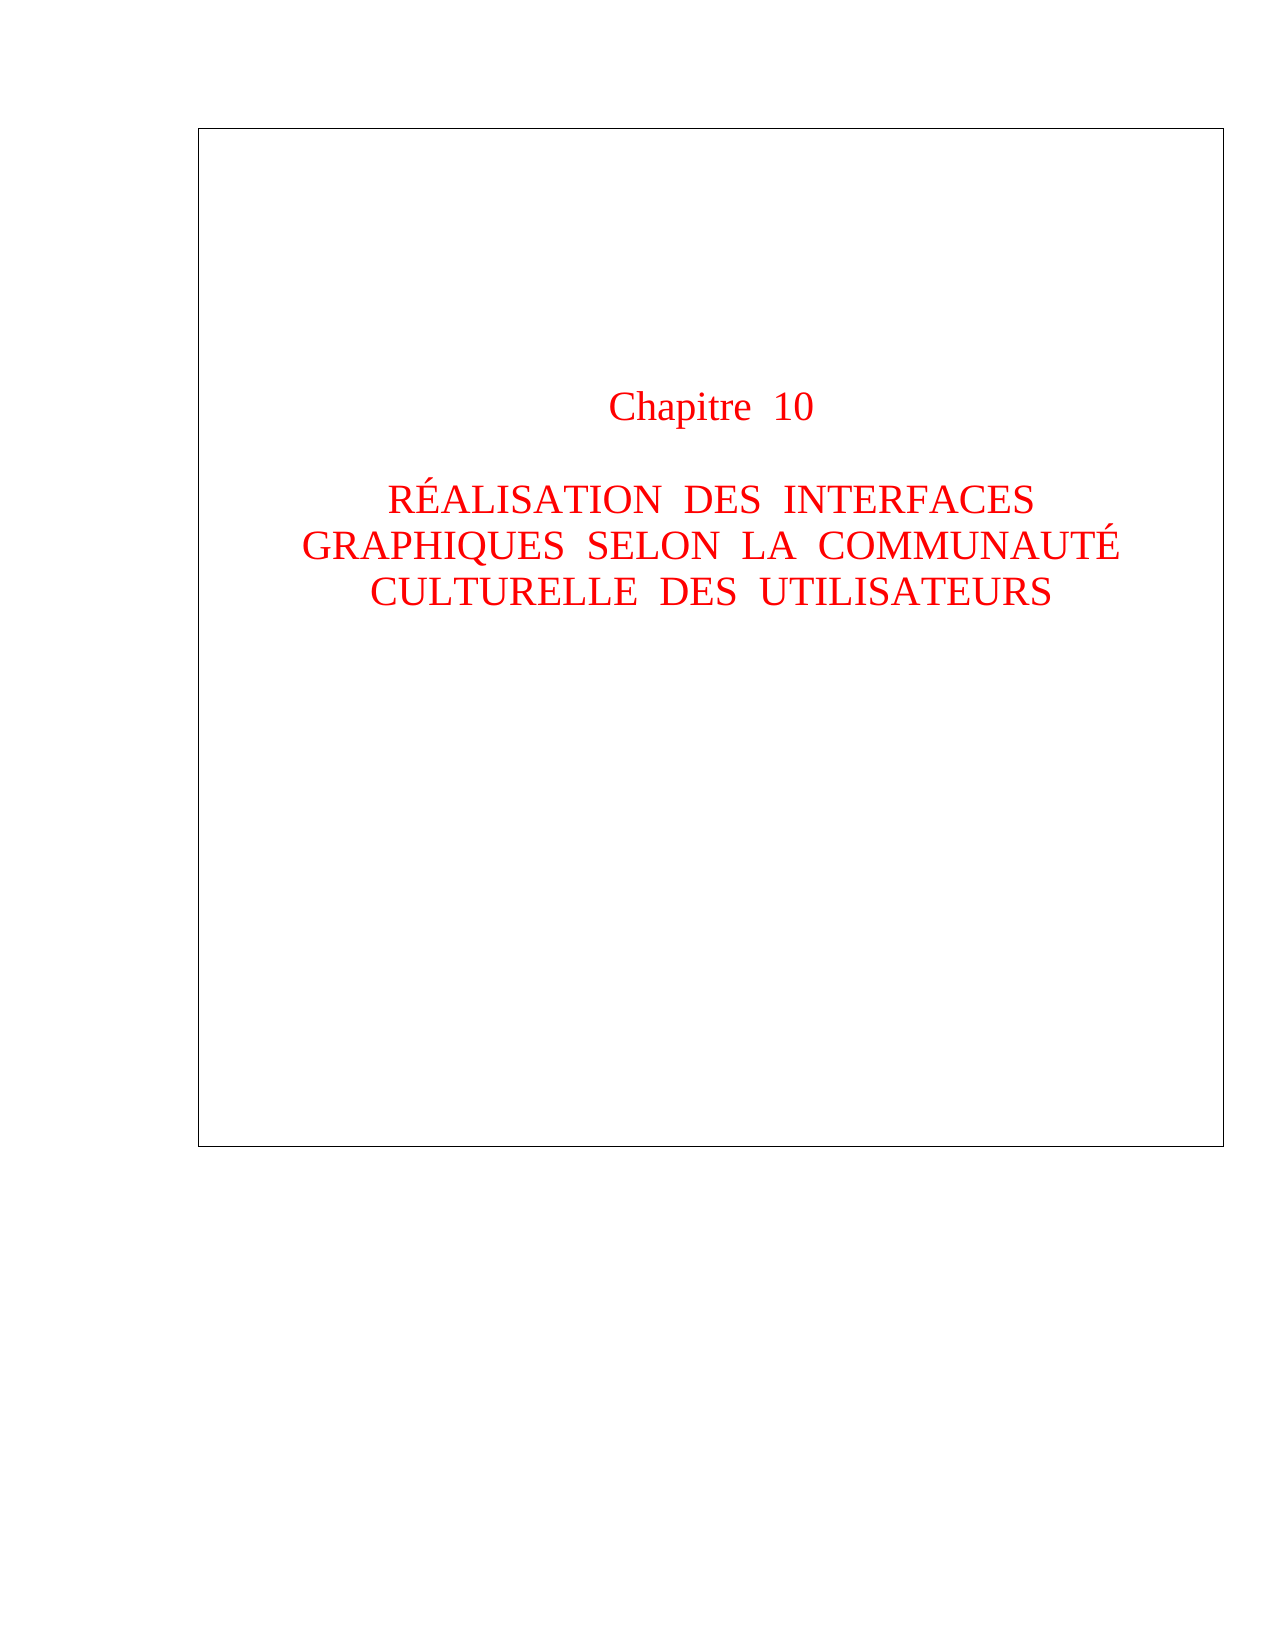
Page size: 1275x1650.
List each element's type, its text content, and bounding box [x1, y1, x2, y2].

table_header Chapitre 10 RÉALISATION DES INTERFACES GRAPHIQUES SELON LA COMMUNAUTÉ CULTURELLE DES UTILISATEURS [199, 129, 1223, 1146]
